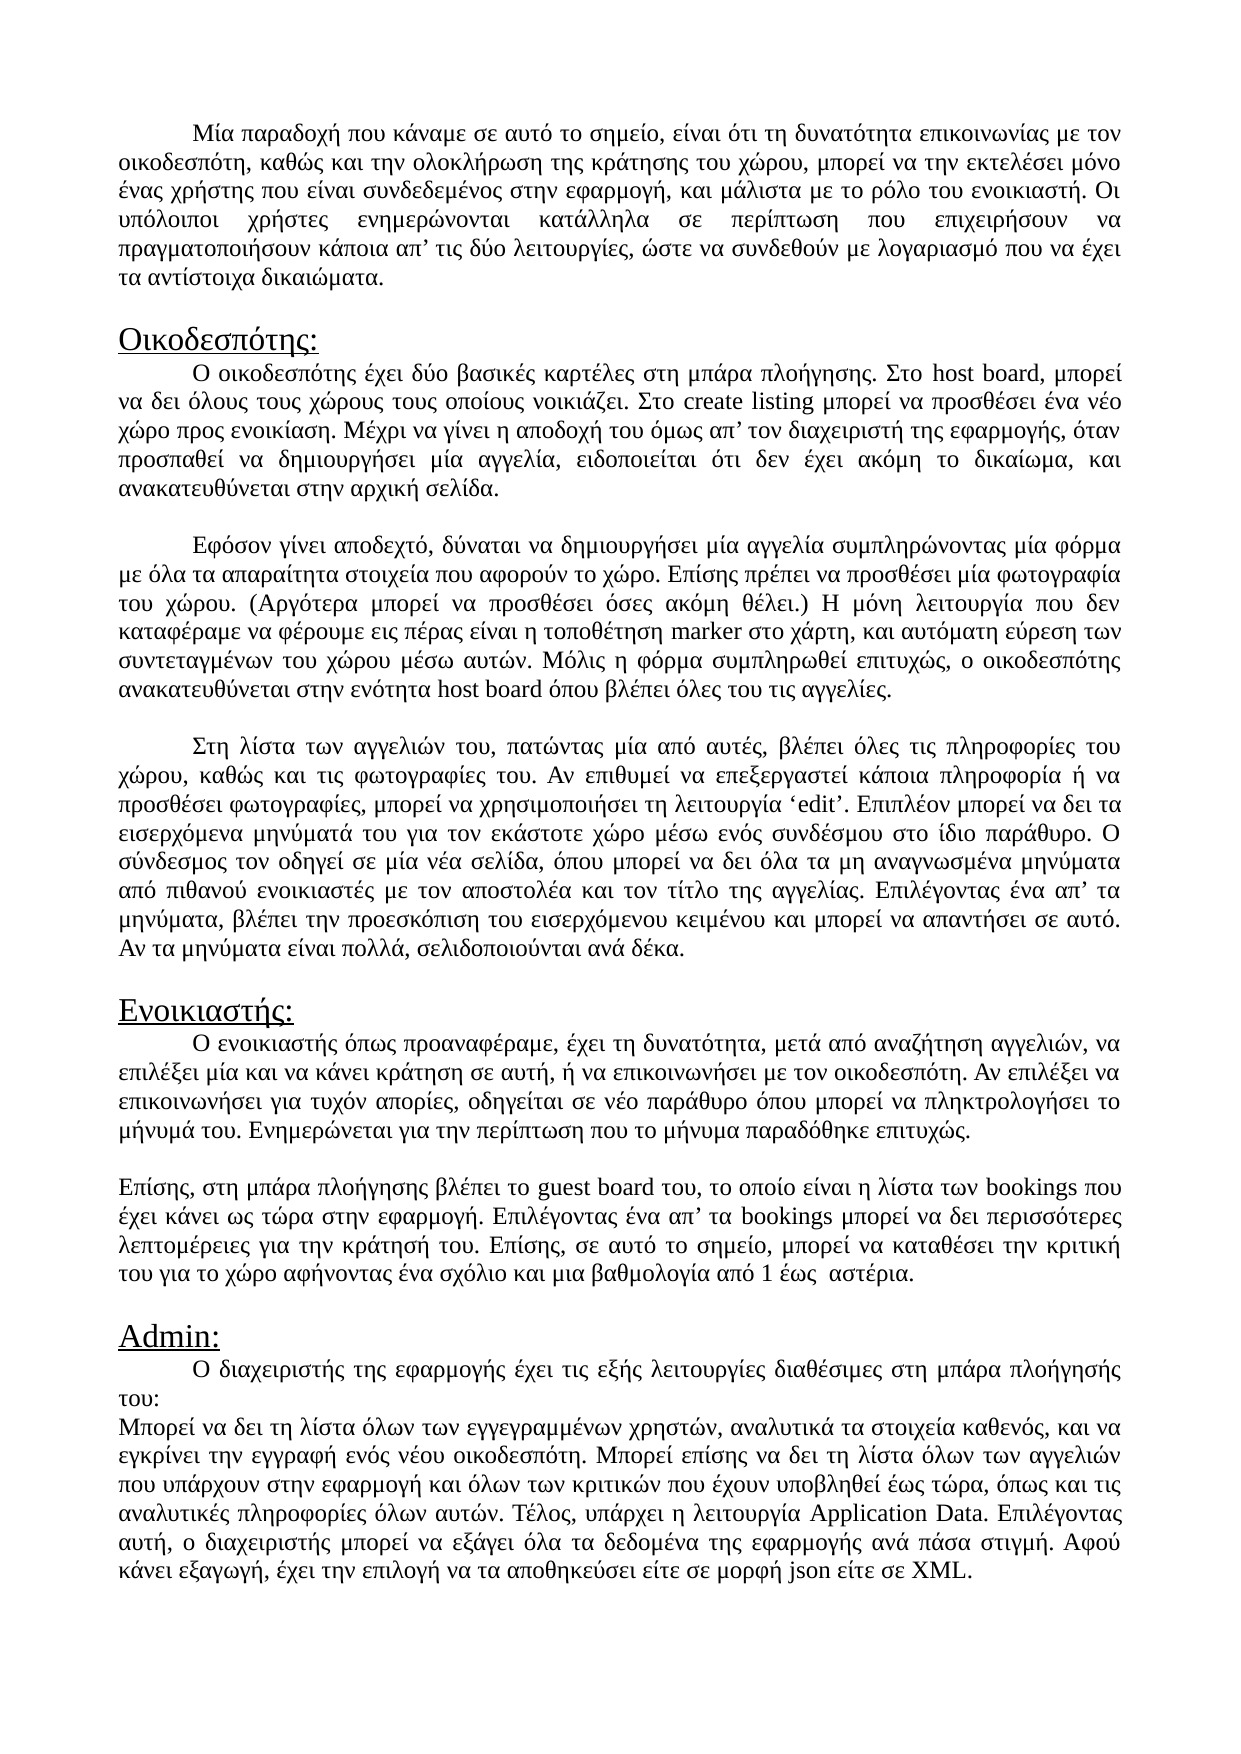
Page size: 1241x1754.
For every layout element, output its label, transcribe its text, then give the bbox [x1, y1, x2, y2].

text Ο ενοικιαστής όπως προαναφέραμε, έχει τη δυνατότητα, μετά από αναζήτηση αγγελιών, να επιλέξει μία και να κάνει κράτηση σε αυτή, ή να επικοινωνήσει με τον οικοδεσπότη. Αν επιλέξει να επικοινωνήσει για τυχόν απορίες, οδηγείται σε νέο παράθυρο όπου μπορεί να πληκτρολογήσει το μήνυμά του. Ενημερώνεται για την περίπτωση που το μήνυμα παραδόθηκε επιτυχώς. [118, 1028, 1122, 1143]
text Ενοικιαστής: [118, 990, 1122, 1028]
text Στη λίστα των αγγελιών του, πατώντας μία από αυτές, βλέπει όλες τις πληροφορίες του χώρου, καθώς και τις φωτογραφίες του. Αν επιθυμεί να επεξεργαστεί κάποια πληροφορία ή να προσθέσει φωτογραφίες, μπορεί να χρησιμοποιήσει τη λειτουργία ‘edit’. Επιπλέον μπορεί να δει τα εισερχόμενα μηνύματά του για τον εκάστοτε χώρο μέσω ενός συνδέσμου στο ίδιο παράθυρο. Ο σύνδεσμος τον οδηγεί σε μία νέα σελίδα, όπου μπορεί να δει όλα τα μη αναγνωσμένα μηνύματα από πιθανού ενοικιαστές με τον αποστολέα και τον τίτλο της αγγελίας. Επιλέγοντας ένα απ’ τα μηνύματα, βλέπει την προεσκόπιση του εισερχόμενου κειμένου και μπορεί να απαντήσει σε αυτό. Αν τα μηνύματα είναι πολλά, σελιδοποιούνται ανά δέκα. [118, 731, 1122, 961]
text Επίσης, στη μπάρα πλοήγησης βλέπει το guest board του, το οποίο είναι η λίστα των bookings που έχει κάνει ως τώρα στην εφαρμογή. Επιλέγοντας ένα απ’ τα bookings μπορεί να δει περισσότερες λεπτομέρειες για την κράτησή του. Επίσης, σε αυτό το σημείο, μπορεί να καταθέσει την κριτική του για το χώρο αφήνοντας ένα σχόλιο και μια βαθμολογία από 1 έως αστέρια. [118, 1172, 1122, 1287]
text Μπορεί να δει τη λίστα όλων των εγγεγραμμένων χρηστών, αναλυτικά τα στοιχεία καθενός, και να εγκρίνει την εγγραφή ενός νέου οικοδεσπότη. Μπορεί επίσης να δει τη λίστα όλων των αγγελιών που υπάρχουν στην εφαρμογή και όλων των κριτικών που έχουν υποβληθεί έως τώρα, όπως και τις αναλυτικές πληροφορίες όλων αυτών. Τέλος, υπάρχει η λειτουργία Application Data. Επιλέγοντας αυτή, ο διαχειριστής μπορεί να εξάγει όλα τα δεδομένα της εφαρμογής ανά πάσα στιγμή. Αφού κάνει εξαγωγή, έχει την επιλογή να τα αποθηκεύσει είτε σε μορφή json είτε σε XML. [118, 1412, 1122, 1584]
text Οικοδεσπότης: [118, 319, 1122, 358]
text Εφόσον γίνει αποδεχτό, δύναται να δημιουργήσει μία αγγελία συμπληρώνοντας μία φόρμα με όλα τα απαραίτητα στοιχεία που αφορούν το χώρο. Επίσης πρέπει να προσθέσει μία φωτογραφία του χώρου. (Αργότερα μπορεί να προσθέσει όσες ακόμη θέλει.) Η μόνη λειτουργία που δεν καταφέραμε να φέρουμε εις πέρας είναι η τοποθέτηση marker στο χάρτη, και αυτόματη εύρεση των συντεταγμένων του χώρου μέσω αυτών. Μόλις η φόρμα συμπληρωθεί επιτυχώς, ο οικοδεσπότης ανακατευθύνεται στην ενότητα host board όπου βλέπει όλες του τις αγγελίες. [118, 530, 1122, 703]
text Admin: [118, 1316, 1122, 1354]
text Ο οικοδεσπότης έχει δύο βασικές καρτέλες στη μπάρα πλοήγησης. Στο host board, μπορεί να δει όλους τους χώρους τους οποίους νοικιάζει. Στο create listing μπορεί να προσθέσει ένα νέο χώρο προς ενοικίαση. Μέχρι να γίνει η αποδοχή του όμως απ’ τον διαχειριστή της εφαρμογής, όταν προσπαθεί να δημιουργήσει μία αγγελία, ειδοποιείται ότι δεν έχει ακόμη το δικαίωμα, και ανακατευθύνεται στην αρχική σελίδα. [118, 358, 1122, 501]
text Μία παραδοχή που κάναμε σε αυτό το σημείο, είναι ότι τη δυνατότητα επικοινωνίας με τον οικοδεσπότη, καθώς και την ολοκλήρωση της κράτησης του χώρου, μπορεί να την εκτελέσει μόνο ένας χρήστης που είναι συνδεδεμένος στην εφαρμογή, και μάλιστα με το ρόλο του ενοικιαστή. Οι υπόλοιποι χρήστες ενημερώνονται κατάλληλα σε περίπτωση που επιχειρήσουν να πραγματοποιήσουν κάποια απ’ τις δύο λειτουργίες, ώστε να συνδεθούν με λογαριασμό που να έχει τα αντίστοιχα δικαιώματα. [118, 118, 1122, 291]
text Ο διαχειριστής της εφαρμογής έχει τις εξής λειτουργίες διαθέσιμες στη μπάρα πλοήγησής του: [118, 1354, 1122, 1412]
